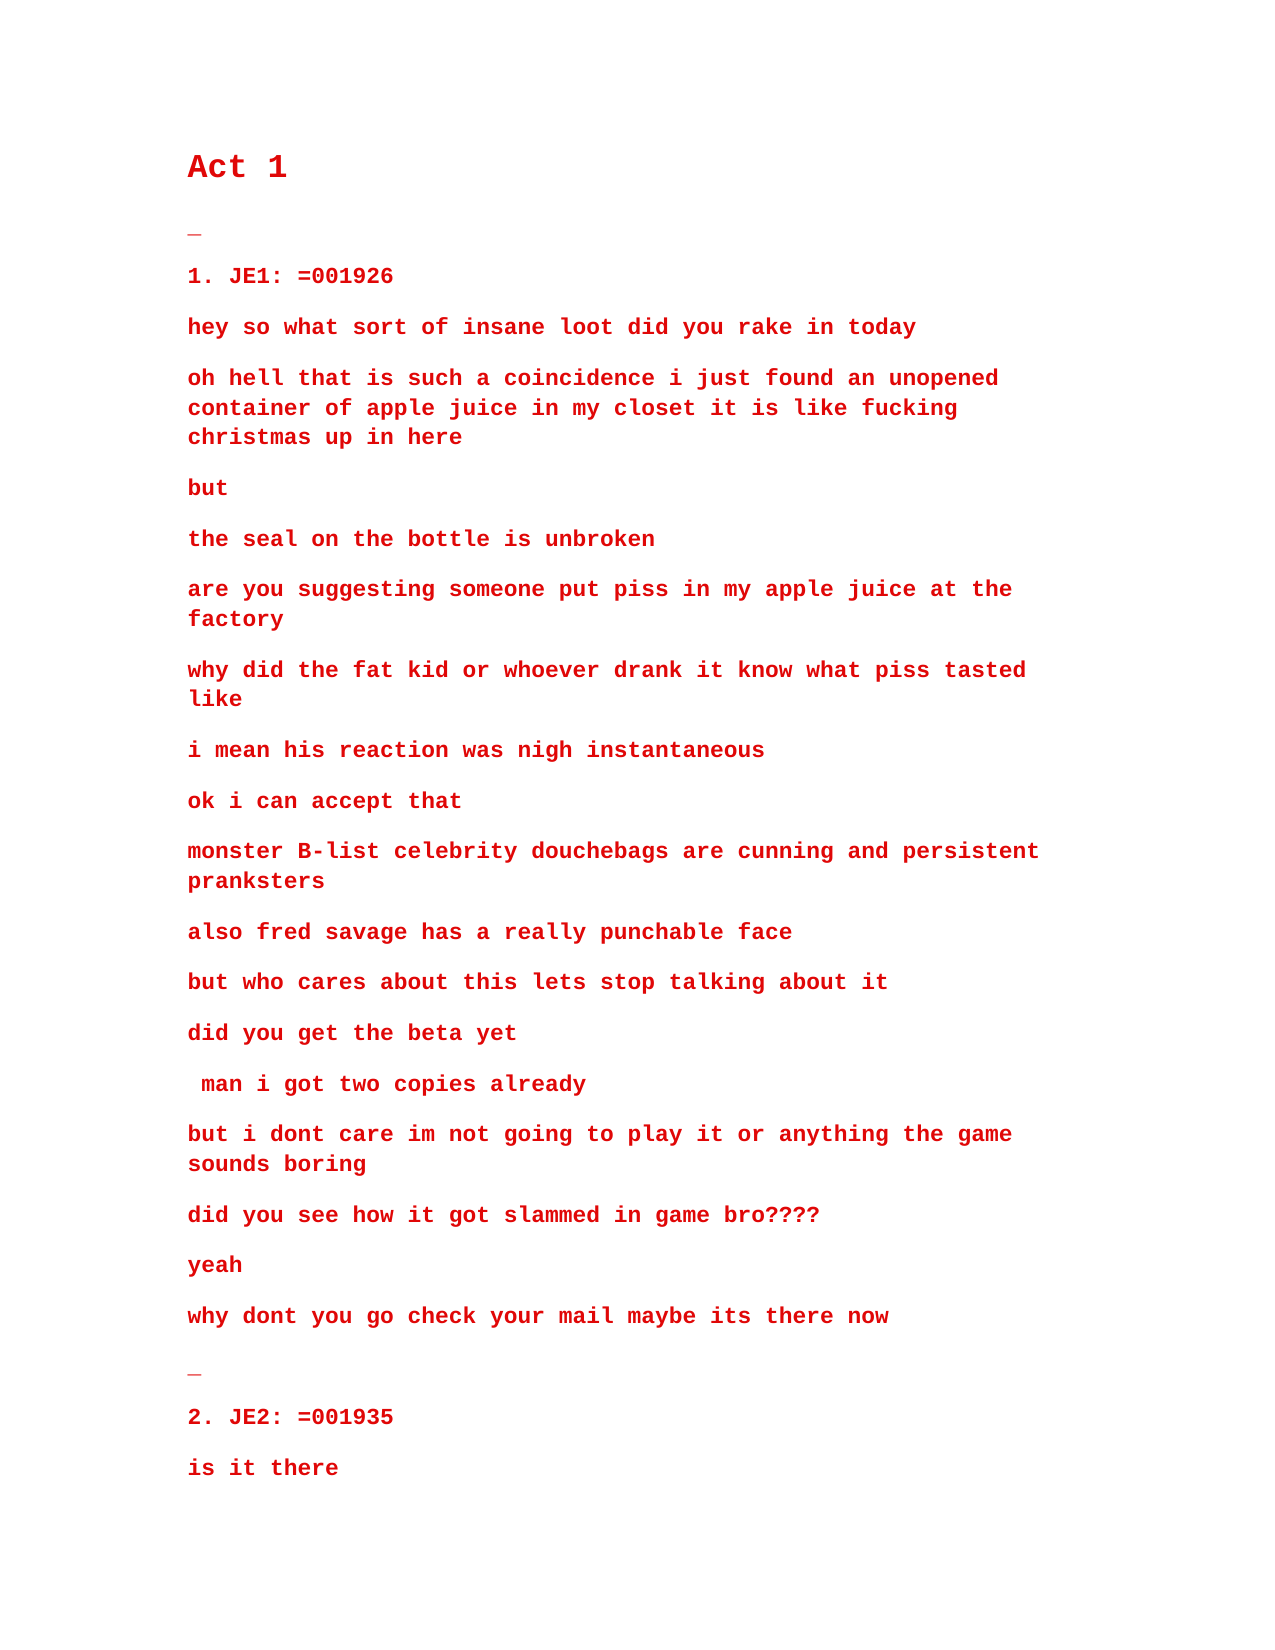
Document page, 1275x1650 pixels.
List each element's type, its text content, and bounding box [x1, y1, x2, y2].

text _ [187, 214, 1087, 240]
text but i dont care im not going to play it or anything the game sounds boring [187, 1123, 1087, 1178]
text but [187, 476, 1087, 502]
text monster B-list celebrity douchebags are cunning and persistent pranksters [187, 840, 1087, 895]
text man i got two copies already [187, 1072, 1087, 1098]
text why dont you go check your mail maybe its there now [187, 1304, 1087, 1330]
text oh hell that is such a coincidence i just found an unopened container of apple juice in my closet it is like fucking christmas up in here [187, 366, 1087, 452]
text are you suggesting someone put piss in my apple juice at the factory [187, 578, 1087, 633]
text _ [187, 1355, 1087, 1381]
text ok i can accept that [187, 789, 1087, 815]
text did you see how it got slammed in game bro???? [187, 1203, 1087, 1229]
text Act 1 [187, 150, 1087, 188]
text 2. JE2: =001935 [187, 1406, 1087, 1431]
text hey so what sort of insane loot did you rake in today [187, 316, 1087, 341]
text i mean his reaction was nigh instantaneous [187, 738, 1087, 764]
text why did the fat kid or whoever drank it know what piss tasted like [187, 658, 1087, 714]
text but who cares about this lets stop talking about it [187, 971, 1087, 997]
text 1. JE1: =001926 [187, 265, 1087, 291]
text yeah [187, 1254, 1087, 1279]
text also fred savage has a really punchable face [187, 920, 1087, 946]
text did you get the beta yet [187, 1021, 1087, 1047]
text is it there [187, 1456, 1087, 1482]
text the seal on the bottle is unbroken [187, 527, 1087, 553]
